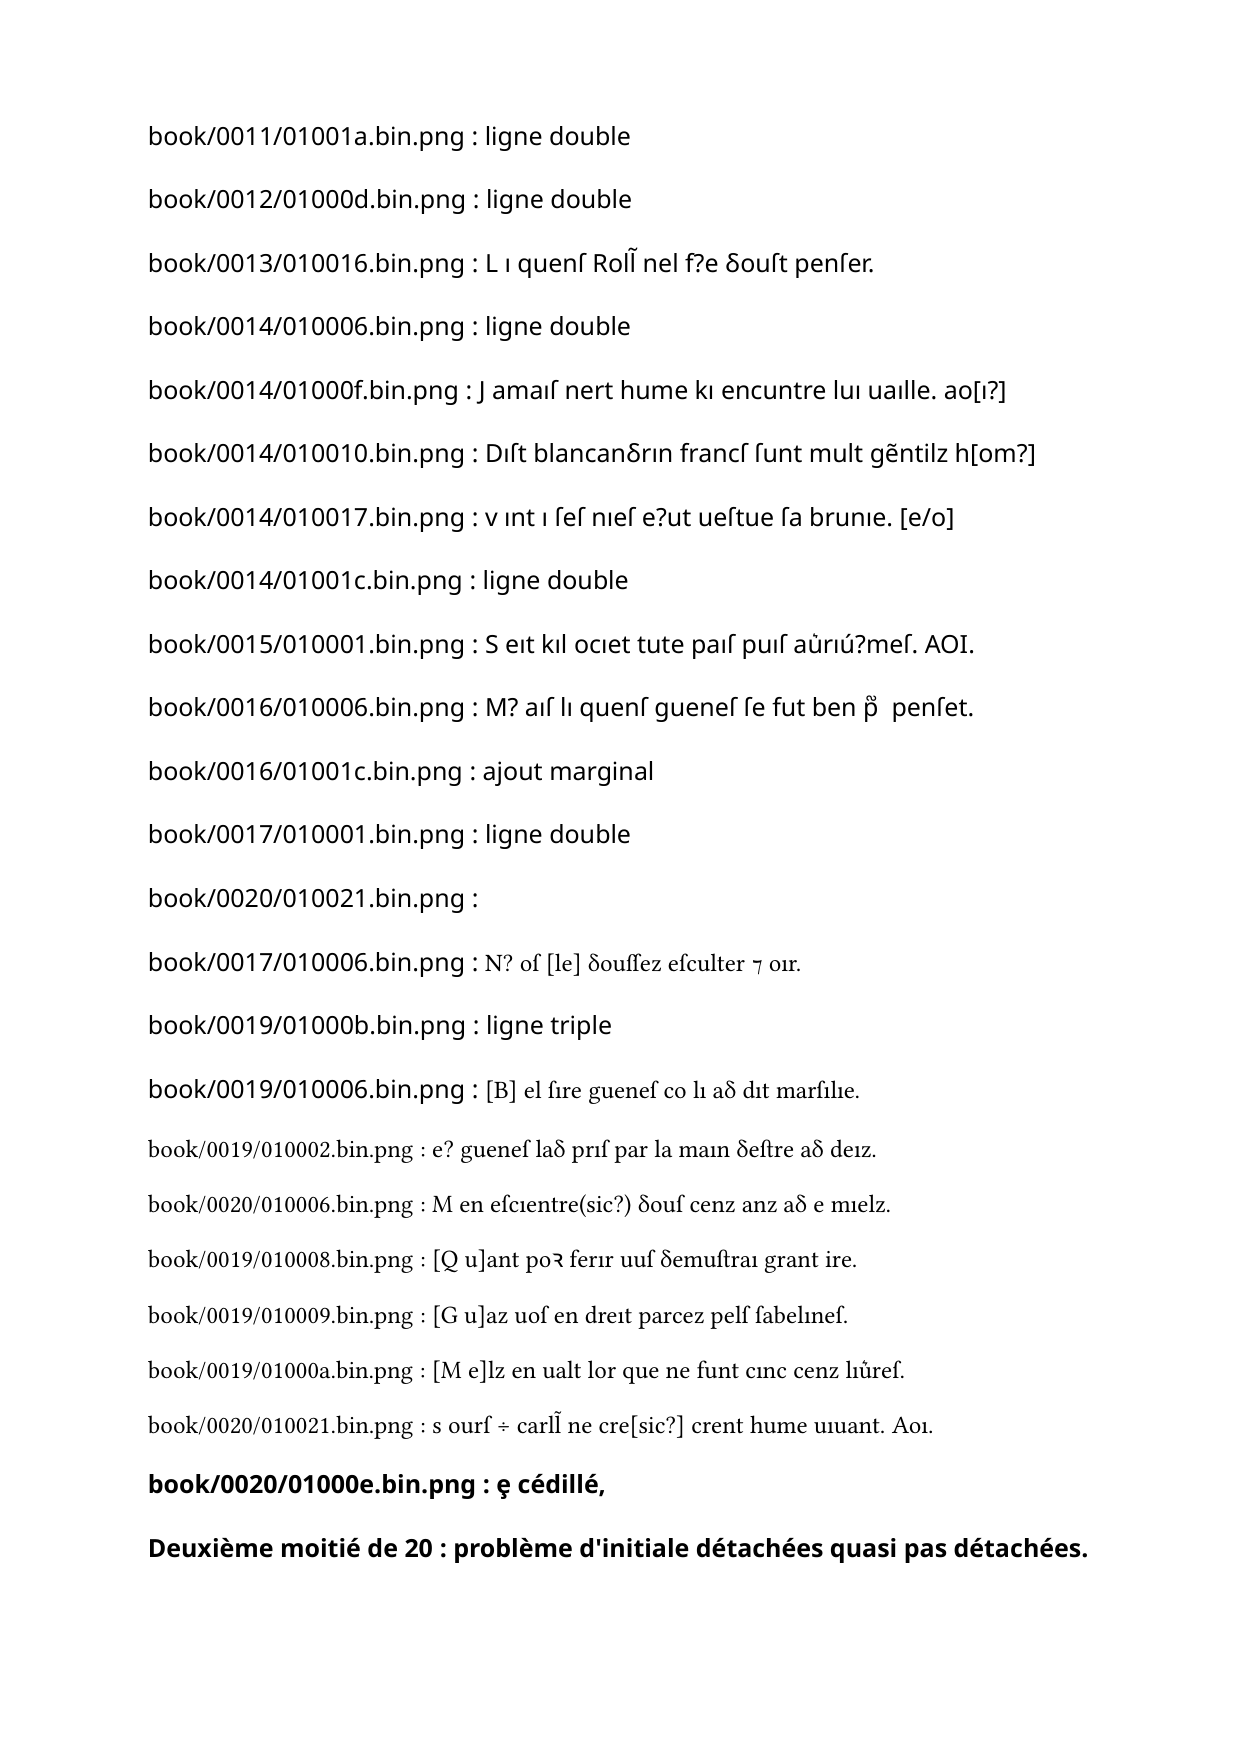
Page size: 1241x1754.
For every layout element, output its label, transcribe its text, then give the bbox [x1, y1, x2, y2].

text book/0015/010001.bin.png : S eıt kıl ocıet tute paıſ puıſ au͛rıú?meſ. AOI. [118, 626, 1122, 661]
text book/0016/01001c.bin.png : ajout marginal [118, 753, 1122, 788]
text book/0012/01000d.bin.png : ligne double [118, 182, 1122, 216]
text book/0019/010009.bin.png : [G u]az uoſ en dreıt parcez pelſ ſabelıneſ. [118, 1301, 1122, 1329]
text book/0019/01000b.bin.png : ligne triple [118, 1008, 1122, 1042]
text book/0020/01000e.bin.png : ȩ cédillé, [118, 1467, 1122, 1501]
text book/0019/010006.bin.png : [B] el ſıre gueneſ co lı aδ dıt marſılıe. [118, 1071, 1122, 1105]
text Deuxième moitié de 20 : problème d'initiale détachées quasi pas détachées. [118, 1530, 1122, 1564]
text book/0020/010021.bin.png : s ourſ ÷ carll̃ ne cre[sic?] crent hume uıuant. Aoı. [118, 1411, 1122, 1440]
text book/0013/010016.bin.png : L ı quenſ Roll̃ nel f?e δouſt penſer. [118, 245, 1122, 279]
text book/0020/010006.bin.png : M en eſcıentre(sic?) δouſ cenz anz aδ e mıelz. [118, 1190, 1122, 1219]
text book/0014/010006.bin.png : ligne double [118, 309, 1122, 343]
text book/0017/010001.bin.png : ligne double [118, 817, 1122, 851]
text book/0017/010006.bin.png : N? oſ [le] δouſſez eſculter ⁊ oır. [118, 944, 1122, 978]
text book/0016/010006.bin.png : M? aıſ lı quenſ gueneſ ſe fut ben p᷑ penſet. [118, 690, 1122, 724]
text book/0019/010002.bin.png : e? gueneſ laδ prıſ par la maın δeſtre aδ deız. [118, 1135, 1122, 1163]
text book/0014/01001c.bin.png : ligne double [118, 563, 1122, 597]
text book/0014/010017.bin.png : v ınt ı ſeſ nıeſ e?ut ueſtue ſa brunıe. [e/o] [118, 499, 1122, 533]
text book/0011/01001a.bin.png : ligne double [118, 118, 1122, 152]
text book/0014/010010.bin.png : Dıſt blancanδrın francſ ſunt mult gẽntilz h[om?] [118, 436, 1122, 470]
text book/0019/010008.bin.png : [Q u]ant poꝛ ferır uuſ δemuſtraı grant ire. [118, 1245, 1122, 1274]
text book/0020/010021.bin.png : [118, 881, 1122, 915]
text book/0019/01000a.bin.png : [M e]lz en ualt lor que ne funt cınc cenz lıu͛reſ. [118, 1356, 1122, 1384]
text book/0014/01000f.bin.png : J amaıſ nert hume kı encuntre luı uaılle. ao[ı?] [118, 372, 1122, 406]
